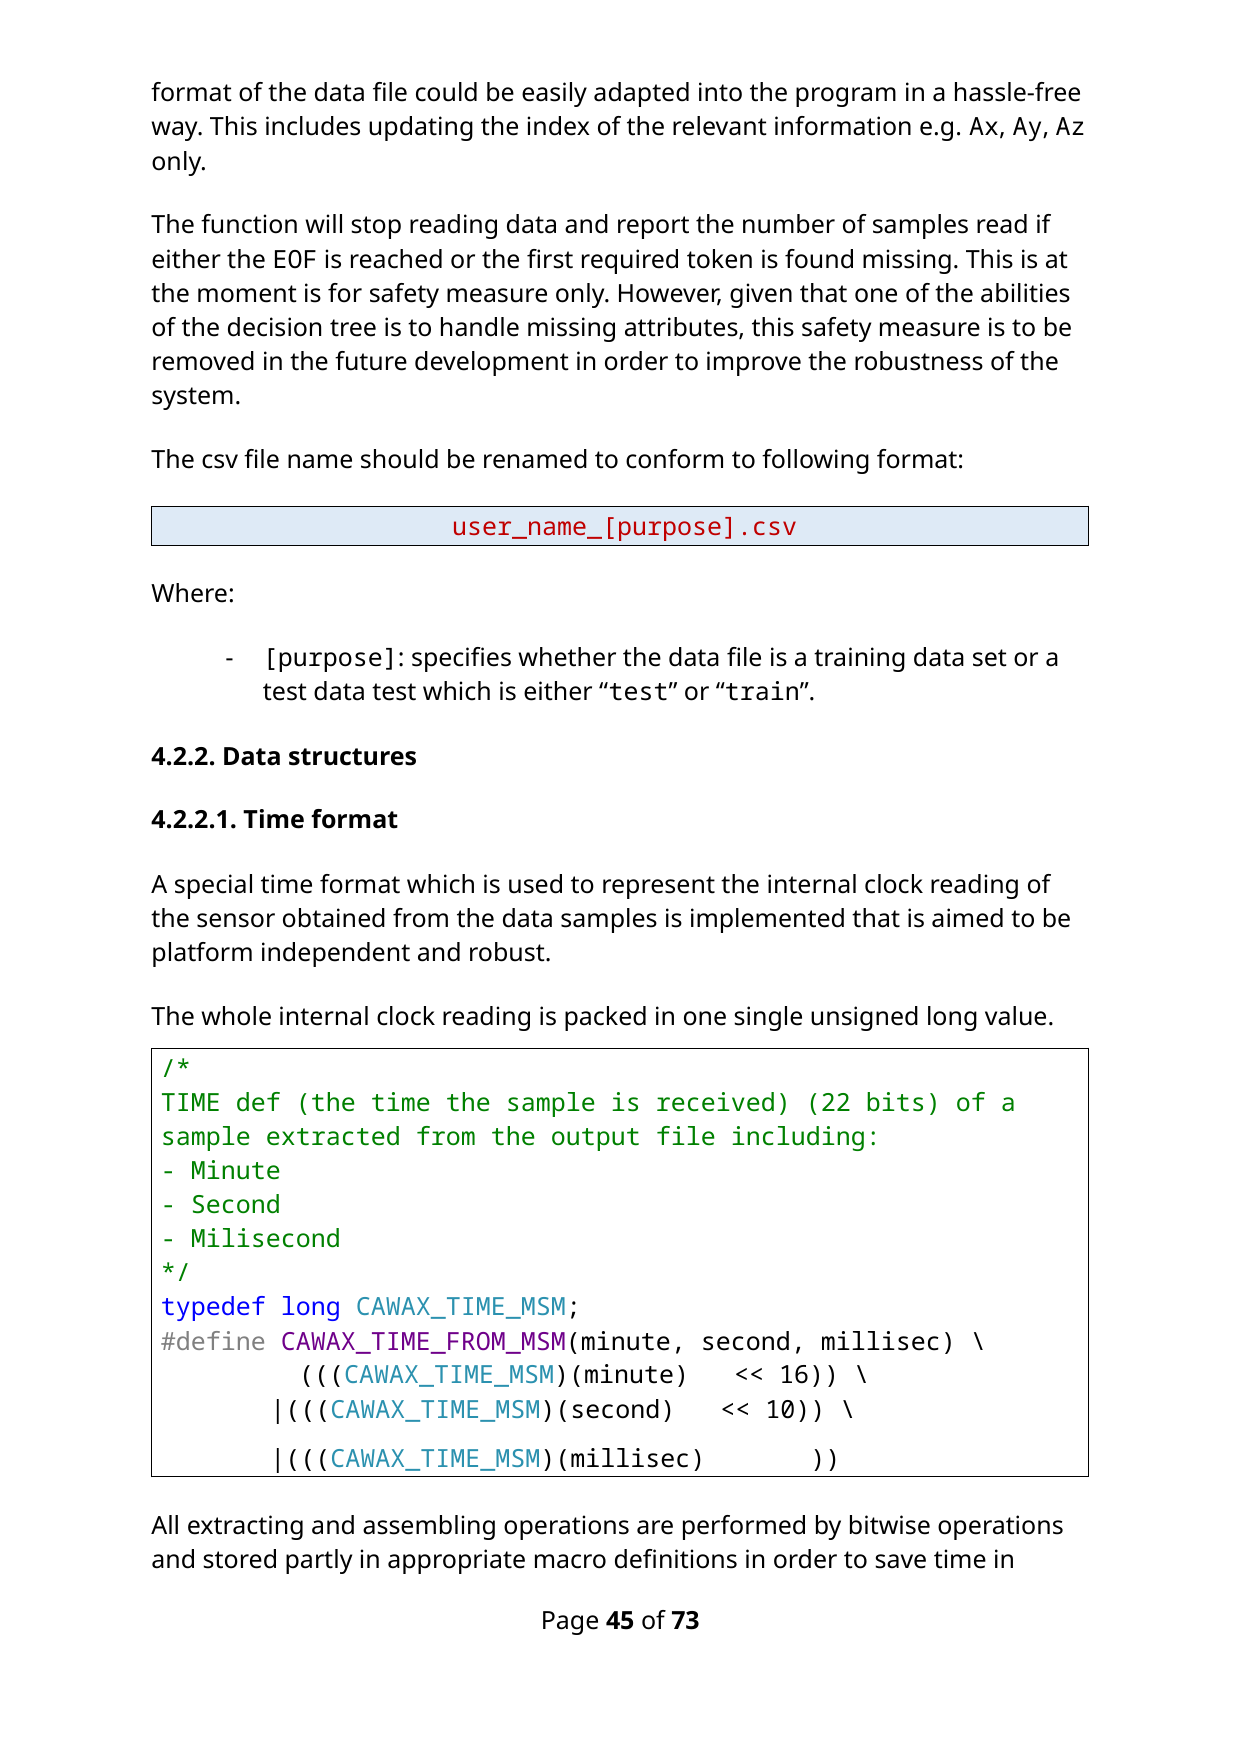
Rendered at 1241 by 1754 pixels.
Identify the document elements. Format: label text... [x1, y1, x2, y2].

text format of the data file could be easily adapted into the program in a hassle-free way. This includes updating the index of the relevant information e.g. Ax, Ay, Az only. [151, 75, 1089, 177]
text typedef long CAWAX_TIME_MSM; [152, 1286, 1088, 1320]
text TIME def (the time the sample is received) (22 bits) of a sample extracted from the output file including: [152, 1082, 1088, 1150]
text (((CAWAX_TIME_MSM)(minute) << 16)) \ [152, 1354, 1088, 1388]
text The csv file name should be renamed to conform to following format: [151, 442, 1089, 476]
text A special time format which is used to represent the internal clock reading of the sensor obtained from the data samples is implemented that is aimed to be platform independent and robust. [151, 866, 1089, 968]
text - Milisecond [152, 1218, 1088, 1252]
text All extracting and assembling operations are performed by bitwise operations and stored partly in appropriate macro definitions in order to save time in [151, 1507, 1089, 1576]
text - Second [152, 1184, 1088, 1218]
text The whole internal clock reading is packed in one single unsigned long value. [151, 998, 1089, 1032]
text - Minute [152, 1150, 1088, 1184]
text Where: [151, 576, 1089, 610]
text user_name_[purpose].csv [152, 507, 1088, 545]
text 4.2.2. Data structures [151, 738, 1089, 772]
list [purpose]: specifies whether the data file is a training data set or a test data test which is either “test” or “train”. [225, 640, 1089, 708]
text 4.2.2.1. Time format [151, 802, 1089, 836]
text |(((CAWAX_TIME_MSM)(millisec) )) [152, 1437, 1088, 1476]
text */ [152, 1252, 1088, 1286]
text |(((CAWAX_TIME_MSM)(second) << 10)) \ [152, 1388, 1088, 1425]
text The function will stop reading data and report the number of samples read if either the EOF is reached or the first required token is found missing. This is at the moment is for safety measure only. However, given that one of the abilities of the decision tree is to handle missing attributes, this safety measure is to be removed in the future development in order to improve the robustness of the system. [151, 207, 1089, 412]
text /* [152, 1049, 1088, 1082]
text #define CAWAX_TIME_FROM_MSM(minute, second, millisec) \ [152, 1320, 1088, 1354]
